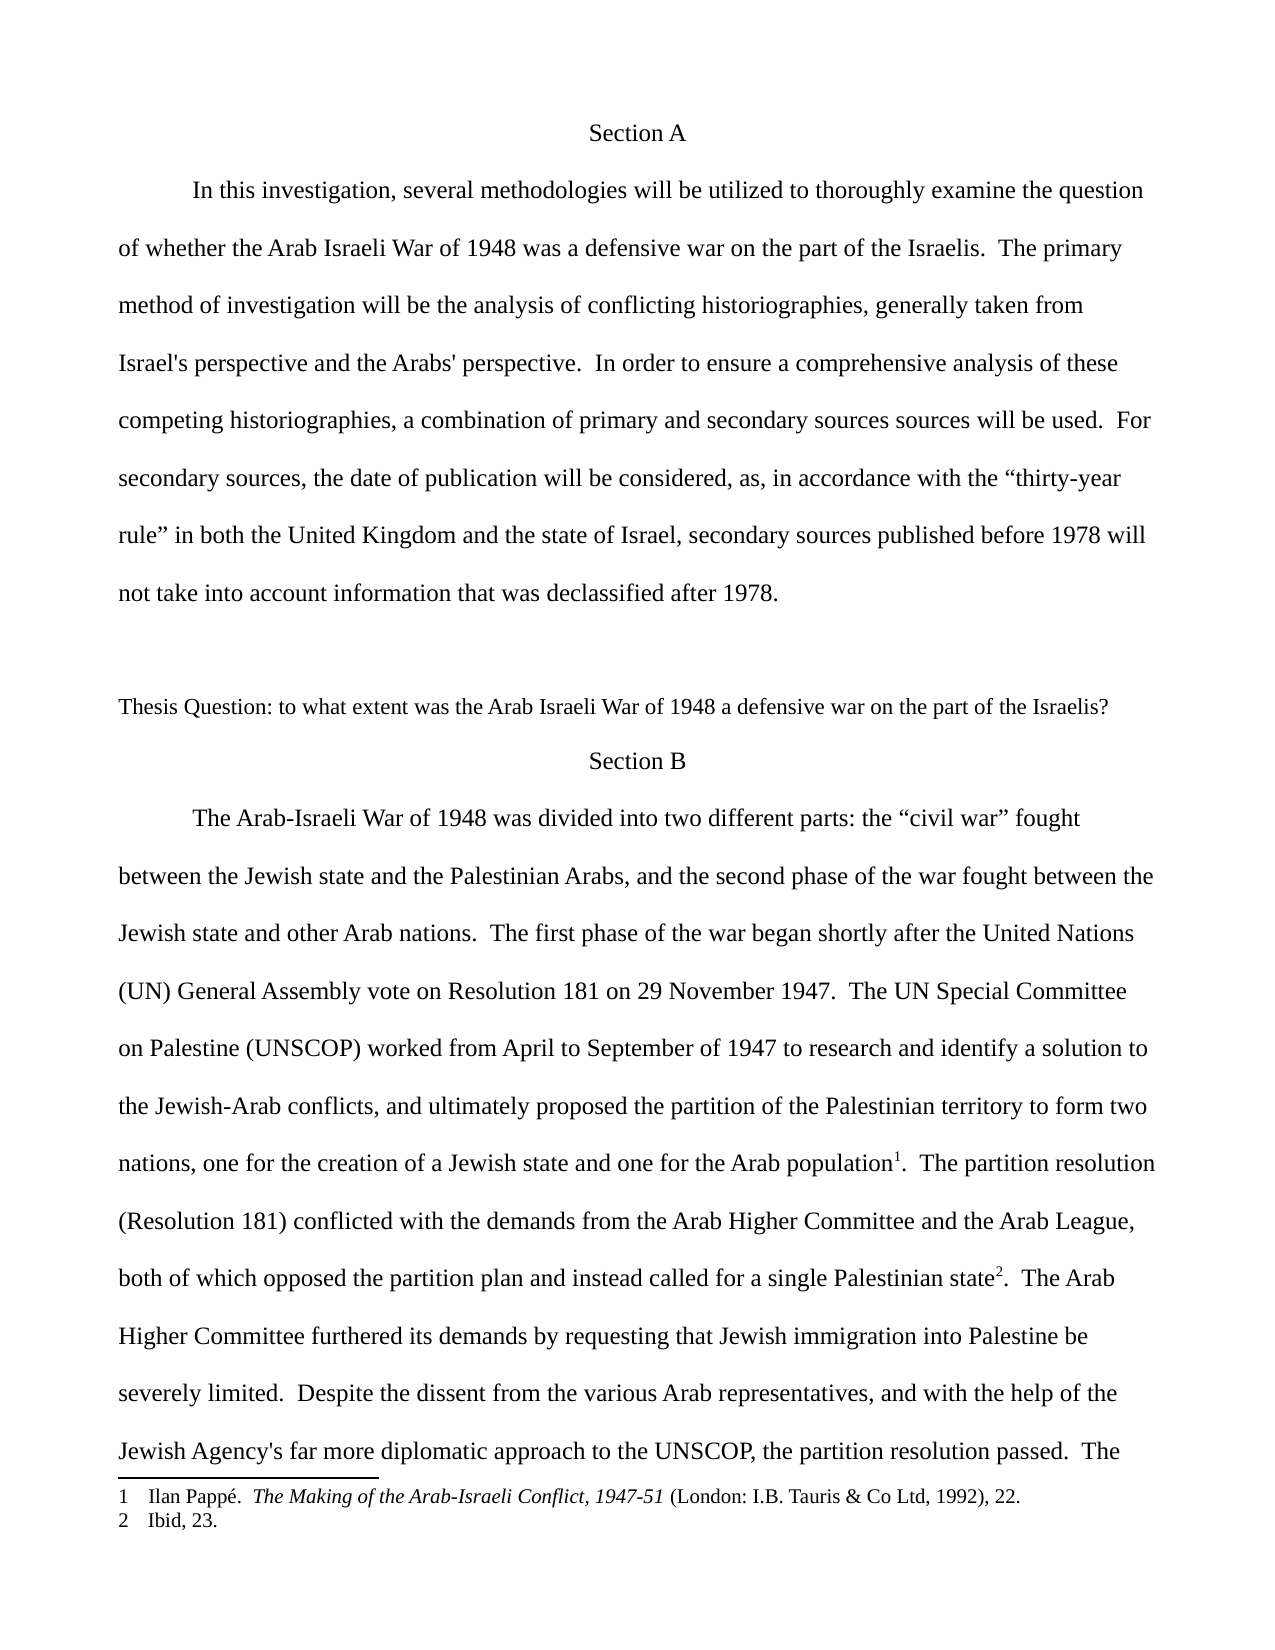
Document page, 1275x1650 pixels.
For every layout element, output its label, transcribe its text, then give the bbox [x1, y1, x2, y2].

text In this investigation, several methodologies will be utilized to thoroughly examine the question of whether the Arab Israeli War of 1948 was a defensive war on the part of the Israelis. The primary method of investigation will be the analysis of conflicting historiographies, generally taken from Israel's perspective and the Arabs' perspective. In order to ensure a comprehensive analysis of these competing historiographies, a combination of primary and secondary sources sources will be used. For secondary sources, the date of publication will be considered, as, in accordance with the “thirty-year rule” in both the United Kingdom and the state of Israel, secondary sources published before 1978 will not take into account information that was declassified after 1978. [118, 176, 1157, 607]
text Section B [118, 746, 1157, 774]
text The Arab-Israeli War of 1948 was divided into two different parts: the “civil war” fought between the Jewish state and the Palestinian Arabs, and the second phase of the war fought between the Jewish state and other Arab nations. The first phase of the war began shortly after the United Nations (UN) General Assembly vote on Resolution 181 on 29 November 1947. The UN Special Committee on Palestine (UNSCOP) worked from April to September of 1947 to research and identify a solution to the Jewish-Arab conflicts, and ultimately proposed the partition of the Palestinian territory to form two nations, one for the creation of a Jewish state and one for the Arab population. The partition resolution (Resolution 181) conflicted with the demands from the Arab Higher Committee and the Arab League, both of which opposed the partition plan and instead called for a single Palestinian state. The Arab Higher Committee furthered its demands by requesting that Jewish immigration into Palestine be severely limited. Despite the dissent from the various Arab representatives, and with the help of the Jewish Agency's far more diplomatic approach to the UNSCOP, the partition resolution passed. The [118, 803, 1157, 1464]
text Ibid, 23. [118, 1508, 1157, 1532]
text Ilan Pappé. The Making of the Arab-Israeli Conflict, 1947-51 (London: I.B. Tauris & Co Ltd, 1992), 22. [118, 1484, 1157, 1508]
text Thesis Question: to what extent was the Arab Israeli War of 1948 a defensive war on the part of the Israelis? [118, 693, 1157, 719]
text Section A [118, 118, 1157, 147]
